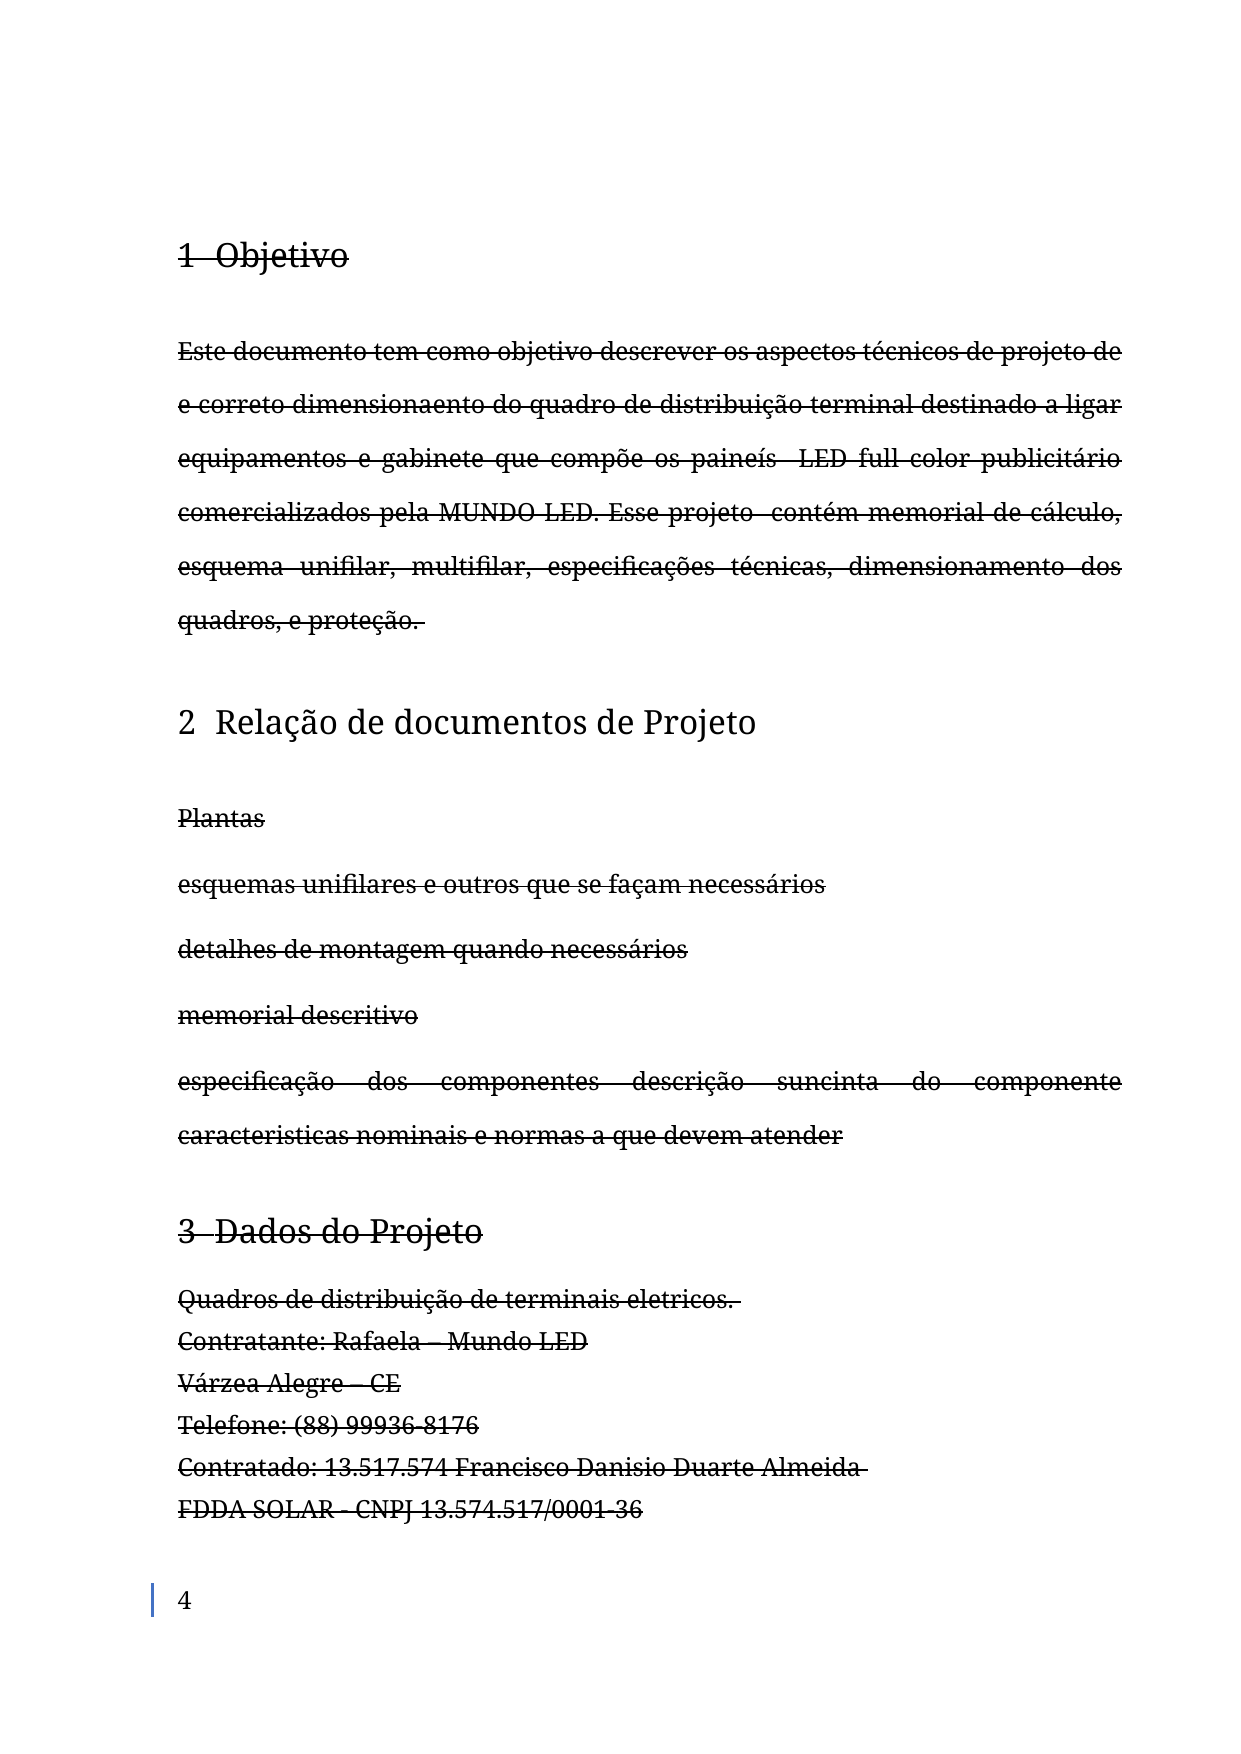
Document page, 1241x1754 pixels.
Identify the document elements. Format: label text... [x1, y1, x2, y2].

text especificação dos componentes descrição suncinta do componente caracteristicas nominais e normas a que devem atender [177, 1063, 1122, 1083]
text Plantas [177, 799, 1122, 835]
text Este documento tem como objetivo descrever os aspectos técnicos de projeto de e correto dimensionaento do quadro de distribuição terminal destinado a ligar equipamentos e gabinete que compõe os paineís LED full color publicitário comercializados pela MUNDO LED. Esse projeto contém memorial de cálculo, esquema unifilar, multifilar, especificações técnicas, dimensionamento dos quadros, e proteção. [177, 569, 1122, 637]
text Este documento tem como objetivo descrever os aspectos técnicos de projeto de e correto dimensionaento do quadro de distribuição terminal destinado a ligar equipamentos e gabinete que compõe os paineís LED full color publicitário comercializados pela MUNDO LED. Esse projeto contém memorial de cálculo, esquema unifilar, multifilar, especificações técnicas, dimensionamento dos quadros, e proteção. [177, 461, 1122, 514]
text memorial descritivo [177, 997, 1122, 1033]
text especificação dos componentes descrição suncinta do componente caracteristicas nominais e normas a que devem atender [177, 1084, 1122, 1153]
subtitle Dados do Projeto [177, 1195, 1122, 1267]
text Telefone: (88) 99936-8176 [177, 1407, 1122, 1443]
text FDDA SOLAR - CNPJ 13.574.517/0001-36 [177, 1491, 1122, 1527]
text Várzea Alegre – CE [177, 1365, 1122, 1401]
subtitle Relação de documentos de Projeto [177, 686, 1122, 758]
text Este documento tem como objetivo descrever os aspectos técnicos de projeto de e correto dimensionaento do quadro de distribuição terminal destinado a ligar equipamentos e gabinete que compõe os paineís LED full color publicitário comercializados pela MUNDO LED. Esse projeto contém memorial de cálculo, esquema unifilar, multifilar, especificações técnicas, dimensionamento dos quadros, e proteção. [177, 353, 1122, 406]
text Contratado: 13.517.574 Francisco Danisio Duarte Almeida [177, 1449, 1122, 1485]
text Este documento tem como objetivo descrever os aspectos técnicos de projeto de e correto dimensionaento do quadro de distribuição terminal destinado a ligar equipamentos e gabinete que compõe os paineís LED full color publicitário comercializados pela MUNDO LED. Esse projeto contém memorial de cálculo, esquema unifilar, multifilar, especificações técnicas, dimensionamento dos quadros, e proteção. [177, 332, 1122, 352]
text Este documento tem como objetivo descrever os aspectos técnicos de projeto de e correto dimensionaento do quadro de distribuição terminal destinado a ligar equipamentos e gabinete que compõe os paineís LED full color publicitário comercializados pela MUNDO LED. Esse projeto contém memorial de cálculo, esquema unifilar, multifilar, especificações técnicas, dimensionamento dos quadros, e proteção. [177, 407, 1122, 460]
text Este documento tem como objetivo descrever os aspectos técnicos de projeto de e correto dimensionaento do quadro de distribuição terminal destinado a ligar equipamentos e gabinete que compõe os paineís LED full color publicitário comercializados pela MUNDO LED. Esse projeto contém memorial de cálculo, esquema unifilar, multifilar, especificações técnicas, dimensionamento dos quadros, e proteção. [177, 515, 1122, 568]
text Contratante: Rafaela – Mundo LED [177, 1323, 1122, 1359]
text Quadros de distribuição de terminais eletricos. [177, 1281, 1122, 1317]
text detalhes de montagem quando necessários [177, 931, 1122, 967]
text esquemas unifilares e outros que se façam necessários [177, 865, 1122, 901]
subtitle Objetivo [177, 219, 1122, 291]
